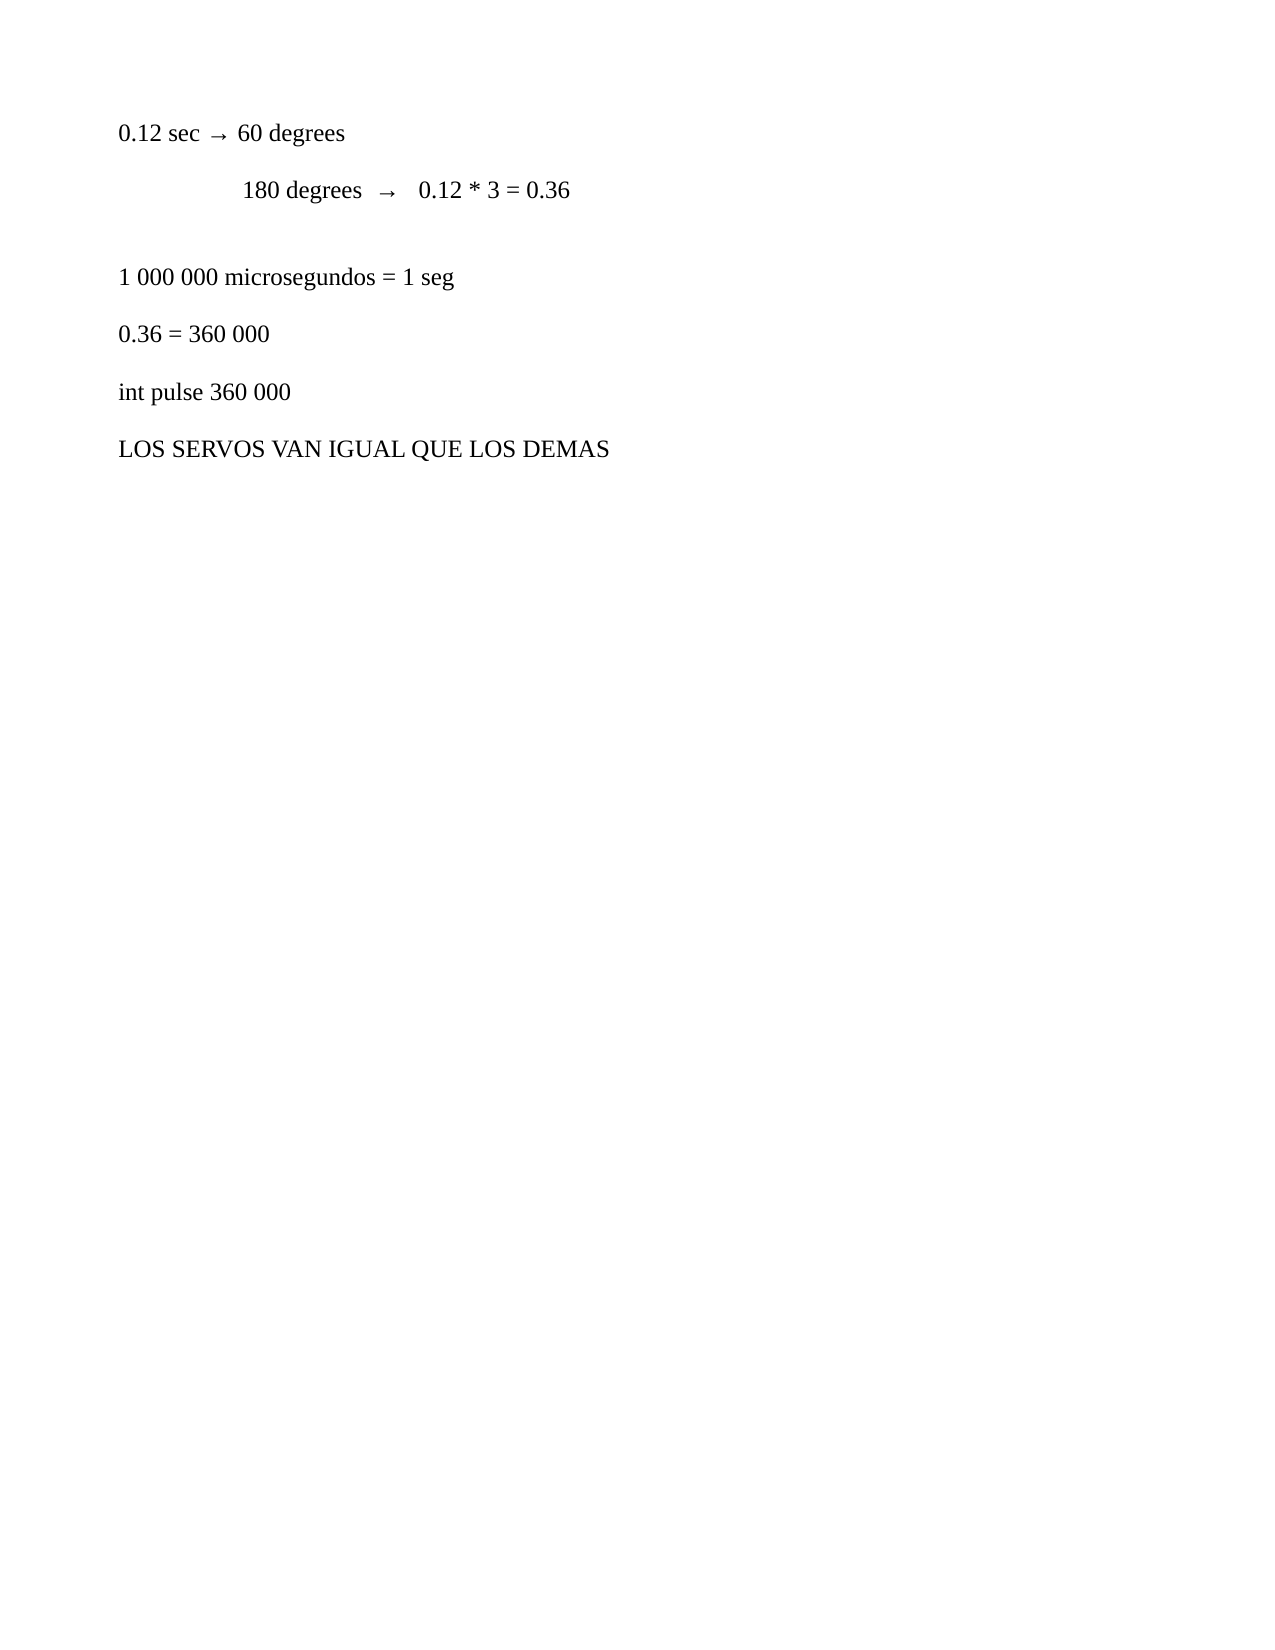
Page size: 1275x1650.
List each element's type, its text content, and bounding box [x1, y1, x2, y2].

text int pulse 360 000 [118, 377, 1157, 406]
text 1 000 000 microsegundos = 1 seg [118, 262, 1157, 291]
text 180 degrees → 0.12 * 3 = 0.36 [118, 176, 1157, 204]
text 0.12 sec → 60 degrees [118, 118, 1157, 147]
text 0.36 = 360 000 [118, 319, 1157, 348]
text LOS SERVOS VAN IGUAL QUE LOS DEMAS [118, 434, 1157, 463]
